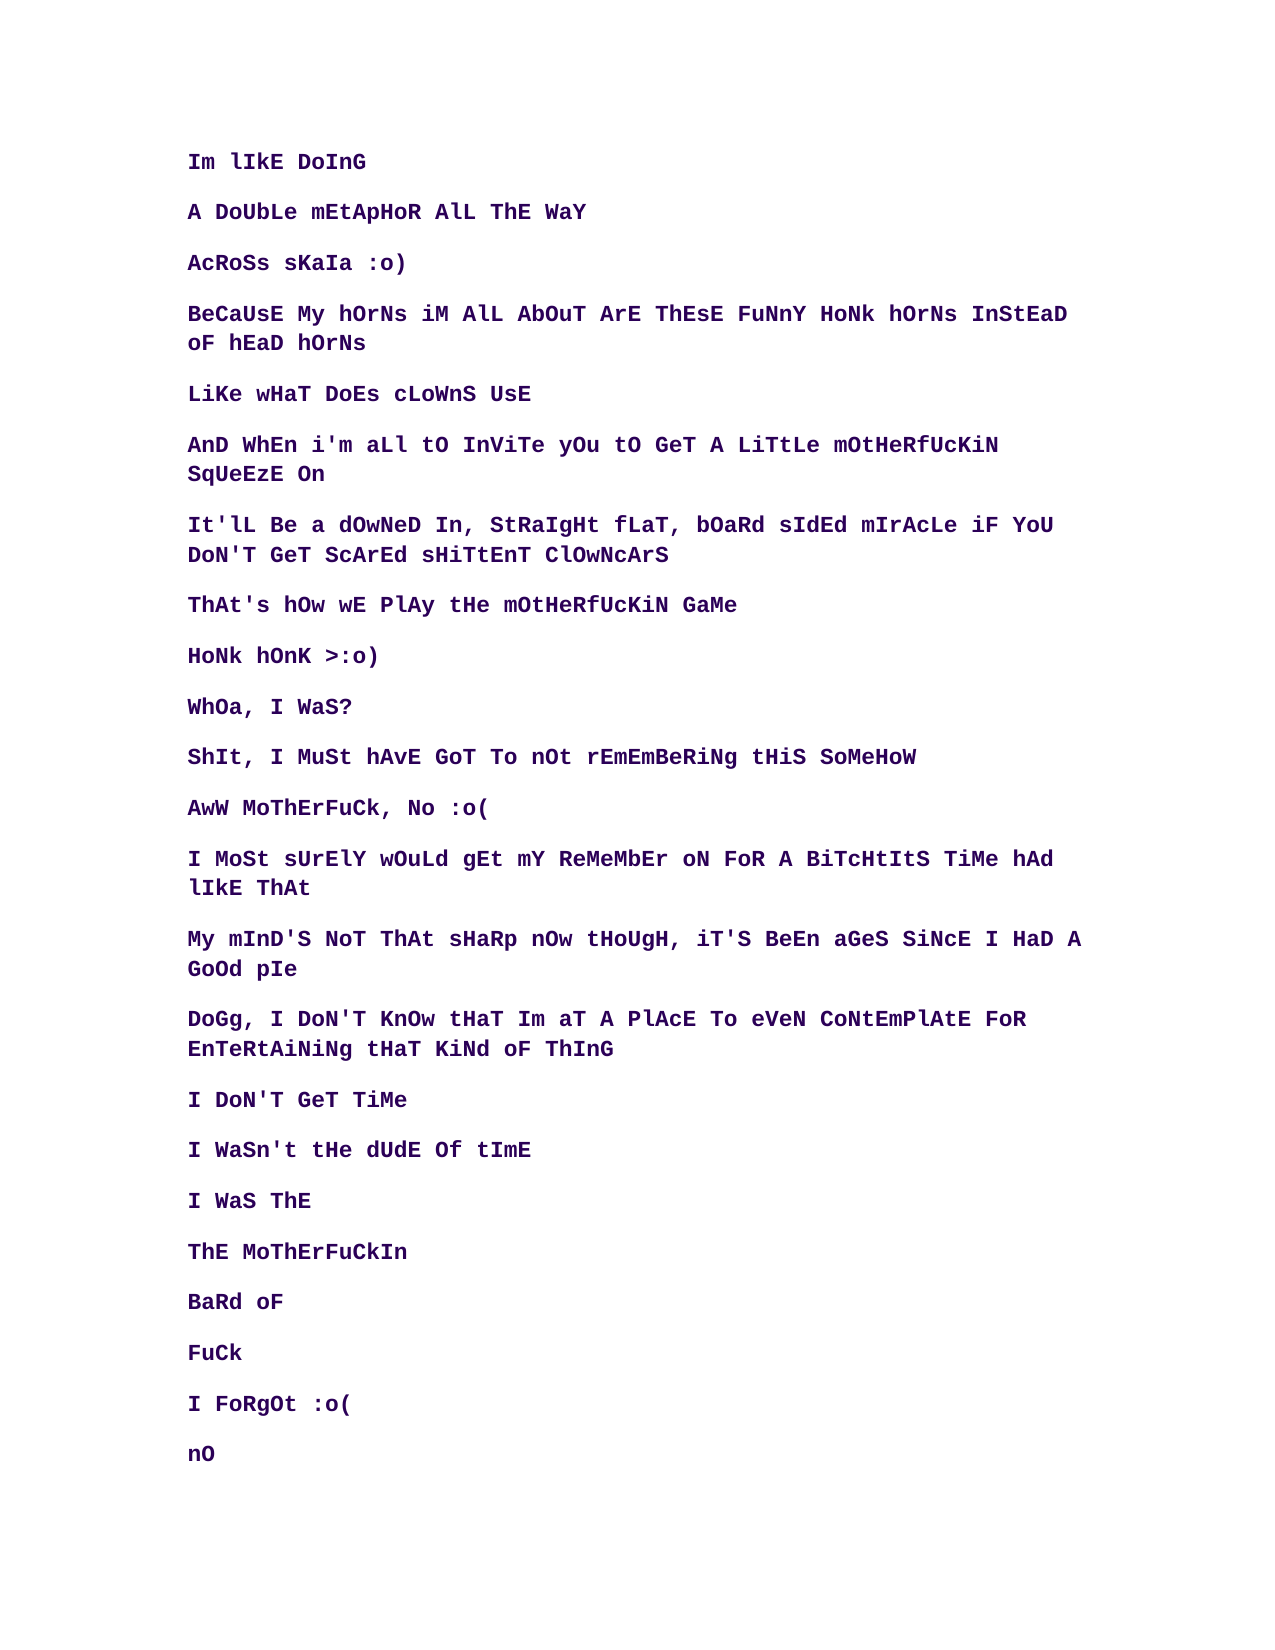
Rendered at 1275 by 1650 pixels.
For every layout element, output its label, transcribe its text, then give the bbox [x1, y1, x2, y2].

text nO [187, 1442, 1087, 1468]
text FuCk [187, 1341, 1087, 1367]
text LiKe wHaT DoEs cLoWnS UsE [187, 382, 1087, 408]
text I FoRgOt :o( [187, 1392, 1087, 1418]
text ThAt's hOw wE PlAy tHe mOtHeRfUcKiN GaMe [187, 594, 1087, 620]
text BeCaUsE My hOrNs iM AlL AbOuT ArE ThEsE FuNnY HoNk hOrNs InStEaD oF hEaD hOrNs [187, 302, 1087, 358]
text My mInD'S NoT ThAt sHaRp nOw tHoUgH, iT'S BeEn aGeS SiNcE I HaD A GoOd pIe [187, 927, 1087, 983]
text A DoUbLe mEtApHoR AlL ThE WaY [187, 201, 1087, 227]
text AcRoSs sKaIa :o) [187, 251, 1087, 277]
text BaRd oF [187, 1291, 1087, 1317]
text Im lIkE DoInG [187, 150, 1087, 176]
text I WaSn't tHe dUdE Of tImE [187, 1139, 1087, 1165]
text DoGg, I DoN'T KnOw tHaT Im aT A PlAcE To eVeN CoNtEmPlAtE FoR EnTeRtAiNiNg tHaT KiNd oF ThInG [187, 1008, 1087, 1063]
text WhOa, I WaS? [187, 695, 1087, 721]
text ThE MoThErFuCkIn [187, 1240, 1087, 1266]
text HoNk hOnK >:o) [187, 644, 1087, 670]
text I DoN'T GeT TiMe [187, 1088, 1087, 1114]
text It'lL Be a dOwNeD In, StRaIgHt fLaT, bOaRd sIdEd mIrAcLe iF YoU DoN'T GeT ScArEd sHiTtEnT ClOwNcArS [187, 513, 1087, 569]
text AwW MoThErFuCk, No :o( [187, 796, 1087, 822]
text ShIt, I MuSt hAvE GoT To nOt rEmEmBeRiNg tHiS SoMeHoW [187, 746, 1087, 772]
text AnD WhEn i'm aLl tO InViTe yOu tO GeT A LiTtLe mOtHeRfUcKiN SqUeEzE On [187, 433, 1087, 489]
text I MoSt sUrElY wOuLd gEt mY ReMeMbEr oN FoR A BiTcHtItS TiMe hAd lIkE ThAt [187, 847, 1087, 903]
text I WaS ThE [187, 1189, 1087, 1215]
